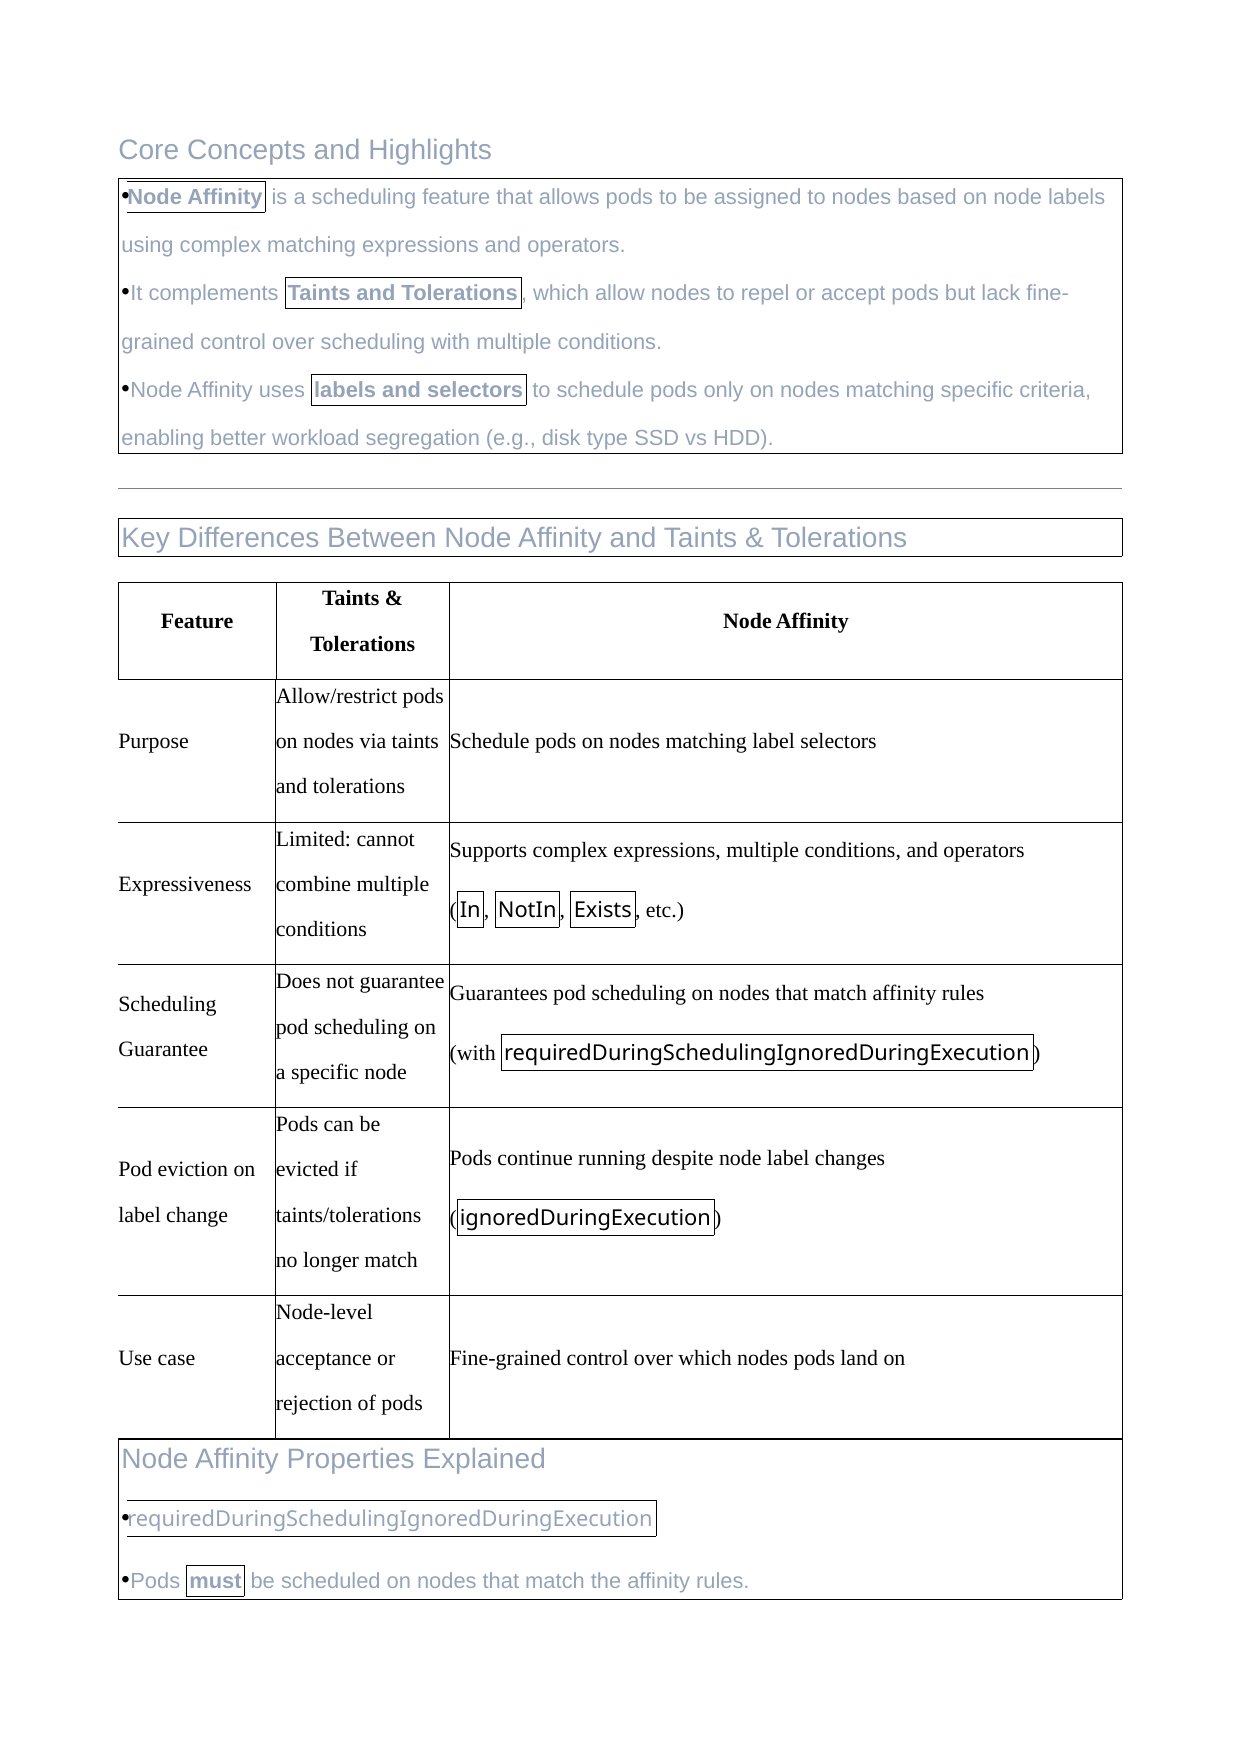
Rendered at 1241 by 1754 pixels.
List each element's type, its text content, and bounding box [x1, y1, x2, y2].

subtitle Core Concepts and Highlights [118, 133, 1122, 165]
subtitle Node Affinity Properties Explained [119, 1440, 1122, 1474]
table_cell Use case [118, 1296, 275, 1438]
list requiredDuringSchedulingIgnoredDuringExecution [119, 1497, 1122, 1536]
table_cell Fine-grained control over which nodes pods land on [450, 1296, 1122, 1438]
table_cell Node-level acceptance or rejection of pods [276, 1296, 449, 1438]
table_cell Pods continue running despite node label changes (ignoredDuringExecution) [450, 1108, 1122, 1295]
table_cell Pods can be evicted if taints/tolerations no longer match [276, 1108, 449, 1295]
table_cell Scheduling Guarantee [118, 965, 275, 1107]
table_cell Does not guarantee pod scheduling on a specific node [276, 965, 449, 1107]
table_header Feature [119, 583, 276, 679]
table_cell Pod eviction on label change [118, 1108, 275, 1295]
table_header Taints & Tolerations [277, 583, 449, 679]
list Pods must be scheduled on nodes that match the affinity rules. [119, 1562, 1122, 1599]
list Node Affinity uses labels and selectors to schedule pods only on nodes matching specific criteria, enabling better workload segregation (e.g., disk type SSD vs HDD). [119, 371, 1122, 453]
table_header Node Affinity [450, 583, 1122, 679]
list Node Affinity is a scheduling feature that allows pods to be assigned to nodes based on node labels using complex matching expressions and operators. [119, 179, 1122, 257]
table_cell Expressiveness [118, 823, 275, 964]
table_cell Limited: cannot combine multiple conditions [276, 823, 449, 964]
table_cell Schedule pods on nodes matching label selectors [450, 680, 1122, 822]
table_cell Purpose [118, 680, 275, 822]
list It complements Taints and Tolerations, which allow nodes to repel or accept pods but lack fine-grained control over scheduling with multiple conditions. [119, 274, 1122, 354]
table_cell Guarantees pod scheduling on nodes that match affinity rules (with requiredDuringSchedulingIgnoredDuringExecution) [450, 965, 1122, 1107]
table_cell Supports complex expressions, multiple conditions, and operators (In, NotIn, Exists, etc.) [450, 823, 1122, 964]
table_cell Allow/restrict pods on nodes via taints and tolerations [276, 680, 449, 822]
subtitle Key Differences Between Node Affinity and Taints & Tolerations [119, 519, 1122, 556]
